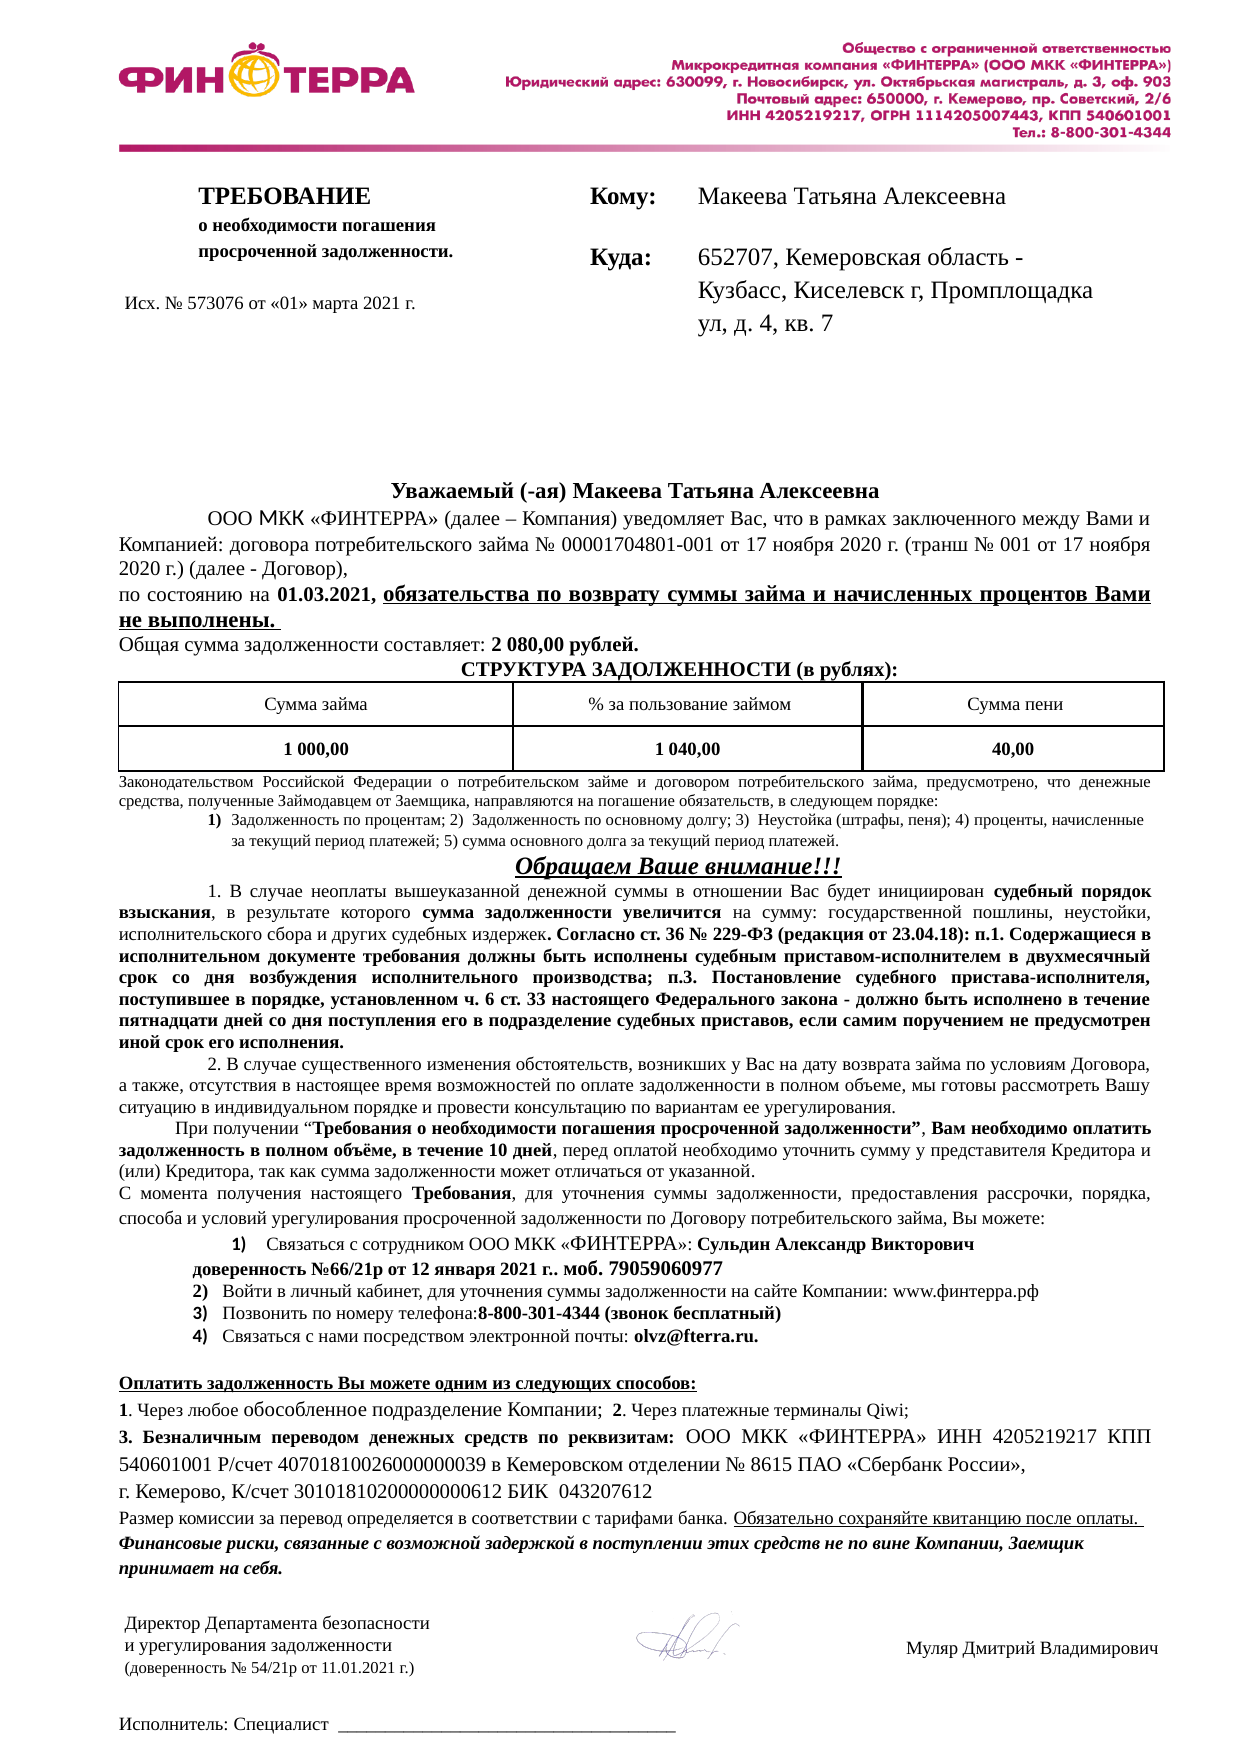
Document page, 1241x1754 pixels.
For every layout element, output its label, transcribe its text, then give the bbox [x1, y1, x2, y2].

list Позвонить по номеру телефона:8-800-301-4344 (звонок бесплатный) [192, 1301, 1152, 1324]
table_cell 1 000,00 [119, 727, 512, 769]
table_header [1116, 175, 1169, 398]
table_cell 40,00 [864, 727, 1163, 769]
text Исполнитель: Специалист ____________________________________ [118, 1713, 1152, 1735]
table_cell Куда: [584, 236, 692, 398]
table_header Директор Департамента безопасности и урегулирования задолженности (доверенность № 54/21р от 11.01.2021 г.) [119, 1606, 570, 1688]
text СТРУКТУРА ЗАДОЛЖЕННОСТИ (в рублях): [118, 656, 1152, 681]
table_cell 1 040,00 [514, 727, 861, 769]
table_header Сумма пени [864, 683, 1163, 725]
text доверенность №66/21р от 12 января 2021 г.. моб. 79059060977 [192, 1256, 1152, 1279]
table_header % за пользование займом [514, 683, 861, 725]
table_header ТРЕБОВАНИЕ о необходимости погашения просроченной задолженности. Исх. № 573076 от «01» марта 2021 г. [119, 175, 584, 398]
text г. Кемерово, К/счет 30101810200000000612 БИК 043207612 [118, 1479, 1152, 1503]
text При получении “Требования о необходимости погашения просроченной задолженности”, Вам необходимо оплатить задолженность в полном объёме, в течение 10 дней, перед оплатой необходимо уточнить сумму у представителя Кредитора и (или) Кредитора, так как сумма задолженности может отличаться от указанной. [118, 1117, 1152, 1182]
table_header Кому: [584, 175, 692, 236]
picture [118, 42, 1171, 152]
list Задолженность по процентам; 2) Задолженность по основному долгу; 3) Неустойка (штрафы, пеня); 4) проценты, начисленные за текущий период платежей; 5) сумма основного долга за текущий период платежей. [207, 810, 1152, 850]
list Связаться с сотрудником ООО МКК «ФИНТЕРРА»: Сульдин Александр Викторович [193, 1231, 1152, 1256]
text 1. Через любое обособленное подразделение Компании; 2. Через платежные терминалы Qiwi; [118, 1397, 1152, 1421]
text Обращаем Ваше внимание!!! [118, 851, 1152, 880]
text Размер комиссии за перевод определяется в соответствии с тарифами банка. Обязательно сохраняйте квитанцию после оплаты. Финансовые риски, связанные с возможной задержкой в поступлении этих средств не по вине Компании, Заемщик принимает на себя. [118, 1507, 1152, 1578]
table_header [570, 1606, 807, 1688]
text 1. В случае неоплаты вышеуказанной денежной суммы в отношении Вас будет инициирован судебный порядок взыскания, в результате которого сумма задолженности увеличится на сумму: государственной пошлины, неустойки, исполнительского сбора и других судебных издержек. Согласно ст. 36 № 229-ФЗ (редакция от 23.04.18): п.1. Содержащиеся в исполнительном документе требования должны быть исполнены судебным приставом-исполнителем в двухмесячный срок со дня возбуждения исполнительного производства; п.3. Постановление судебного пристава-исполнителя, поступившее в порядке, установленном ч. 6 ст. 33 настоящего Федерального закона - должно быть исполнено в течение пятнадцати дней со дня поступления его в подразделение судебных приставов, если самим поручением не предусмотрен иной срок его исполнения. [118, 880, 1152, 1052]
text Законодательством Российской Федерации о потребительском займе и договором потребительского займа, предусмотрено, что денежные средства, полученные Займодавцем от Заемщика, направляются на погашение обязательств, в следующем порядке: [118, 772, 1152, 810]
text 2. В случае существенного изменения обстоятельств, возникших у Вас на дату возврата займа по условиям Договора, а также, отсутствия в настоящее время возможностей по оплате задолженности в полном объеме, мы готовы рассмотреть Вашу ситуацию в индивидуальном порядке и провести консультацию по вариантам ее урегулирования. [118, 1052, 1152, 1117]
text Общая сумма задолженности составляет: 2 080,00 рублей. [118, 632, 1152, 656]
text С момента получения настоящего Требования, для уточнения суммы задолженности, предоставления рассрочки, порядка, способа и условий урегулирования просроченной задолженности по Договору потребительского займа, Вы можете: [118, 1182, 1152, 1228]
text 3. Безналичным переводом денежных средств по реквизитам: ООО МКК «ФИНТЕРРА» ИНН 4205219217 КПП 540601001 Р/счет 40701810026000000039 в Кемеровском отделении № 8615 ПАО «Сбербанк России», [118, 1424, 1152, 1476]
table_header Муляр Дмитрий Владимирович [807, 1606, 1164, 1688]
list Связаться с нами посредством электронной почты: olvz@fterra.ru. [192, 1324, 1152, 1347]
text Уважаемый (-ая) Макеева Татьяна Алексеевна [118, 477, 1152, 503]
table_header Макеева Татьяна Алексеевна [692, 175, 1116, 236]
list Войти в личный кабинет, для уточнения суммы задолженности на сайте Компании: www.финтерра.рф [163, 1279, 1152, 1301]
table_cell 652707, Кемеровская область - Кузбасс, Киселевск г, Промплощадка ул, д. 4, кв. 7 [692, 236, 1116, 398]
picture [635, 1611, 742, 1662]
table_header Сумма займа [119, 683, 512, 725]
text Оплатить задолженность Вы можете одним из следующих способов: [118, 1372, 1152, 1393]
text ООО МКК «ФИНТЕРРА» (далее – Компания) уведомляет Вас, что в рамках заключенного между Вами и Компанией: договора потребительского займа № 00001704801-001 от 17 ноября 2020 г. (транш № 001 от 17 ноября 2020 г.) (далее - Договор), [118, 503, 1152, 580]
text по состоянию на 01.03.2021, обязательства по возврату суммы займа и начисленных процентов Вами не выполнены. [118, 580, 1152, 632]
